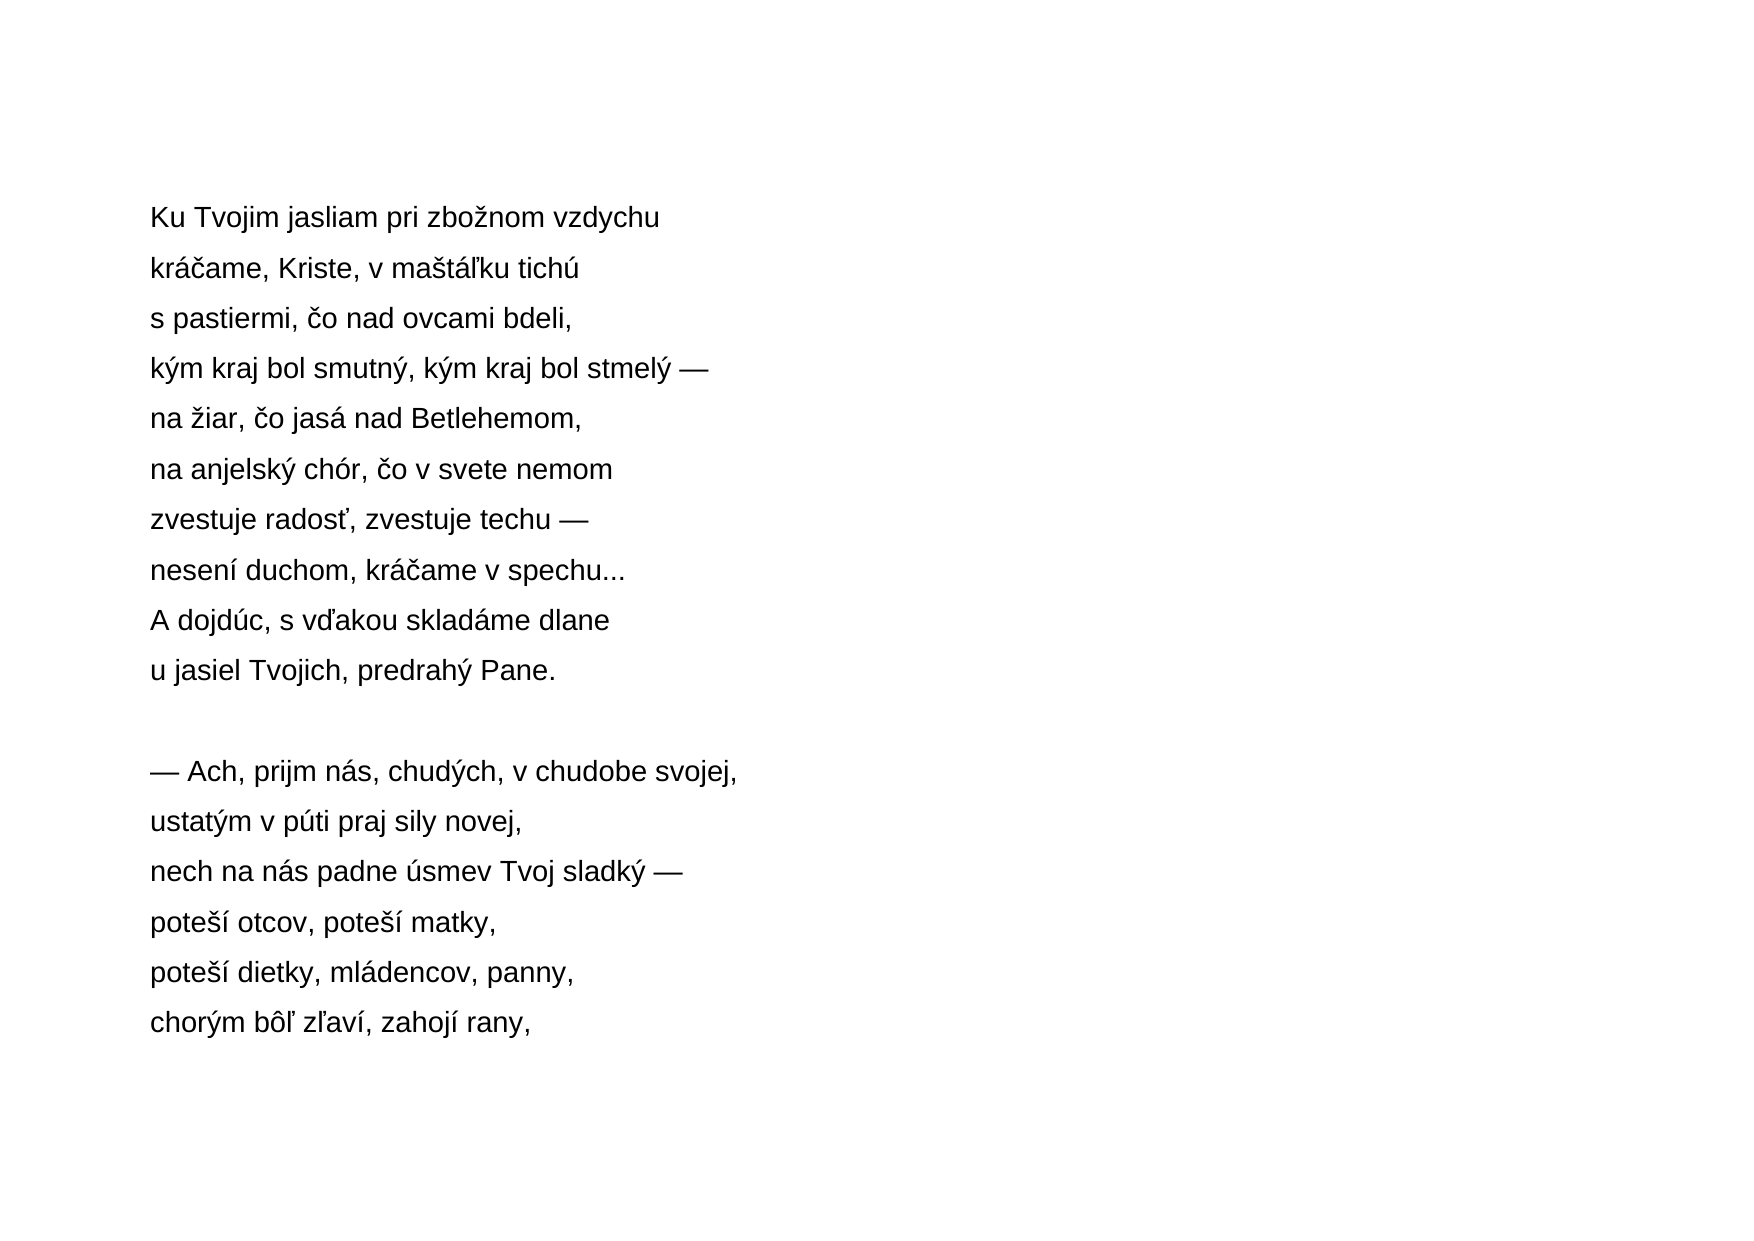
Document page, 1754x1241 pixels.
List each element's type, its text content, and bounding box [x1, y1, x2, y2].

text na žiar, čo jasá nad Betlehemom, [150, 402, 1243, 435]
text poteší otcov, poteší matky, [150, 905, 1243, 938]
text A dojdúc, s vďakou skladáme dlane [150, 603, 1243, 636]
text — Ach, prijm nás, chudých, v chudobe svojej, [150, 754, 1243, 787]
text kráčame, Kriste, v maštáľku tichú [150, 251, 1243, 284]
text na anjelský chór, čo v svete nemom [150, 452, 1243, 485]
text Ku Tvojim jasliam pri zbožnom vzdychu [150, 200, 1243, 234]
text nech na nás padne úsmev Tvoj sladký — [150, 854, 1243, 888]
text zvestuje radosť, zvestuje techu — [150, 502, 1243, 536]
text s pastiermi, čo nad ovcami bdeli, [150, 301, 1243, 334]
text poteší dietky, mládencov, panny, [150, 955, 1243, 988]
text ustatým v púti praj sily novej, [150, 804, 1243, 838]
text nesení duchom, kráčame v spechu... [150, 552, 1243, 586]
text chorým bôľ zľaví, zahojí rany, [150, 1005, 1243, 1039]
text u jasiel Tvojich, predrahý Pane. [150, 653, 1243, 687]
text kým kraj bol smutný, kým kraj bol stmelý — [150, 351, 1243, 385]
